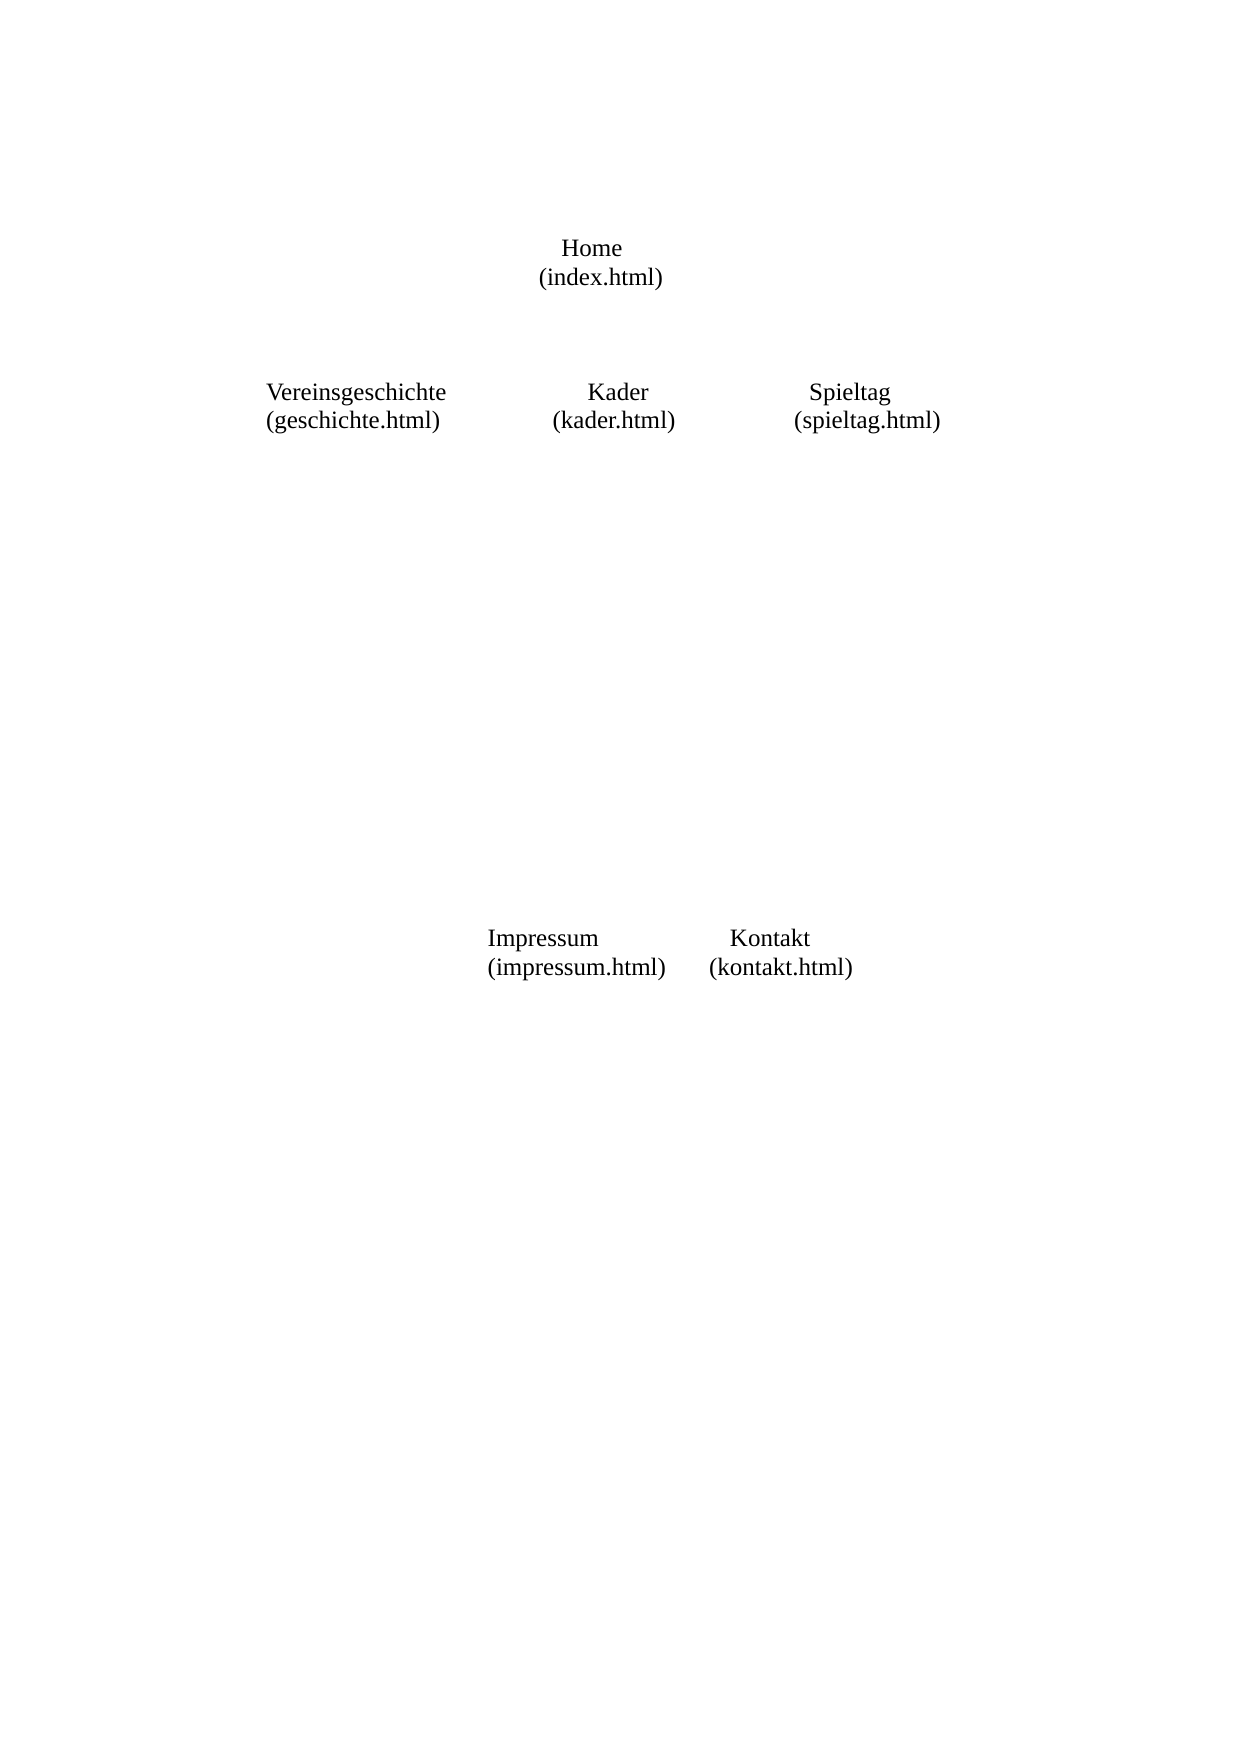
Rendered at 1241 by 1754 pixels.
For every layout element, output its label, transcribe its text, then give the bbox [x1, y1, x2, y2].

text (geschichte.html) (kader.html) (spieltag.html) [118, 406, 1122, 434]
text Impressum Kontakt [118, 923, 1122, 952]
text (index.html) [118, 262, 1122, 291]
text Vereinsgeschichte Kader Spieltag [118, 377, 1122, 406]
text Home [118, 233, 1122, 262]
text (impressum.html) (kontakt.html) [118, 952, 1122, 981]
